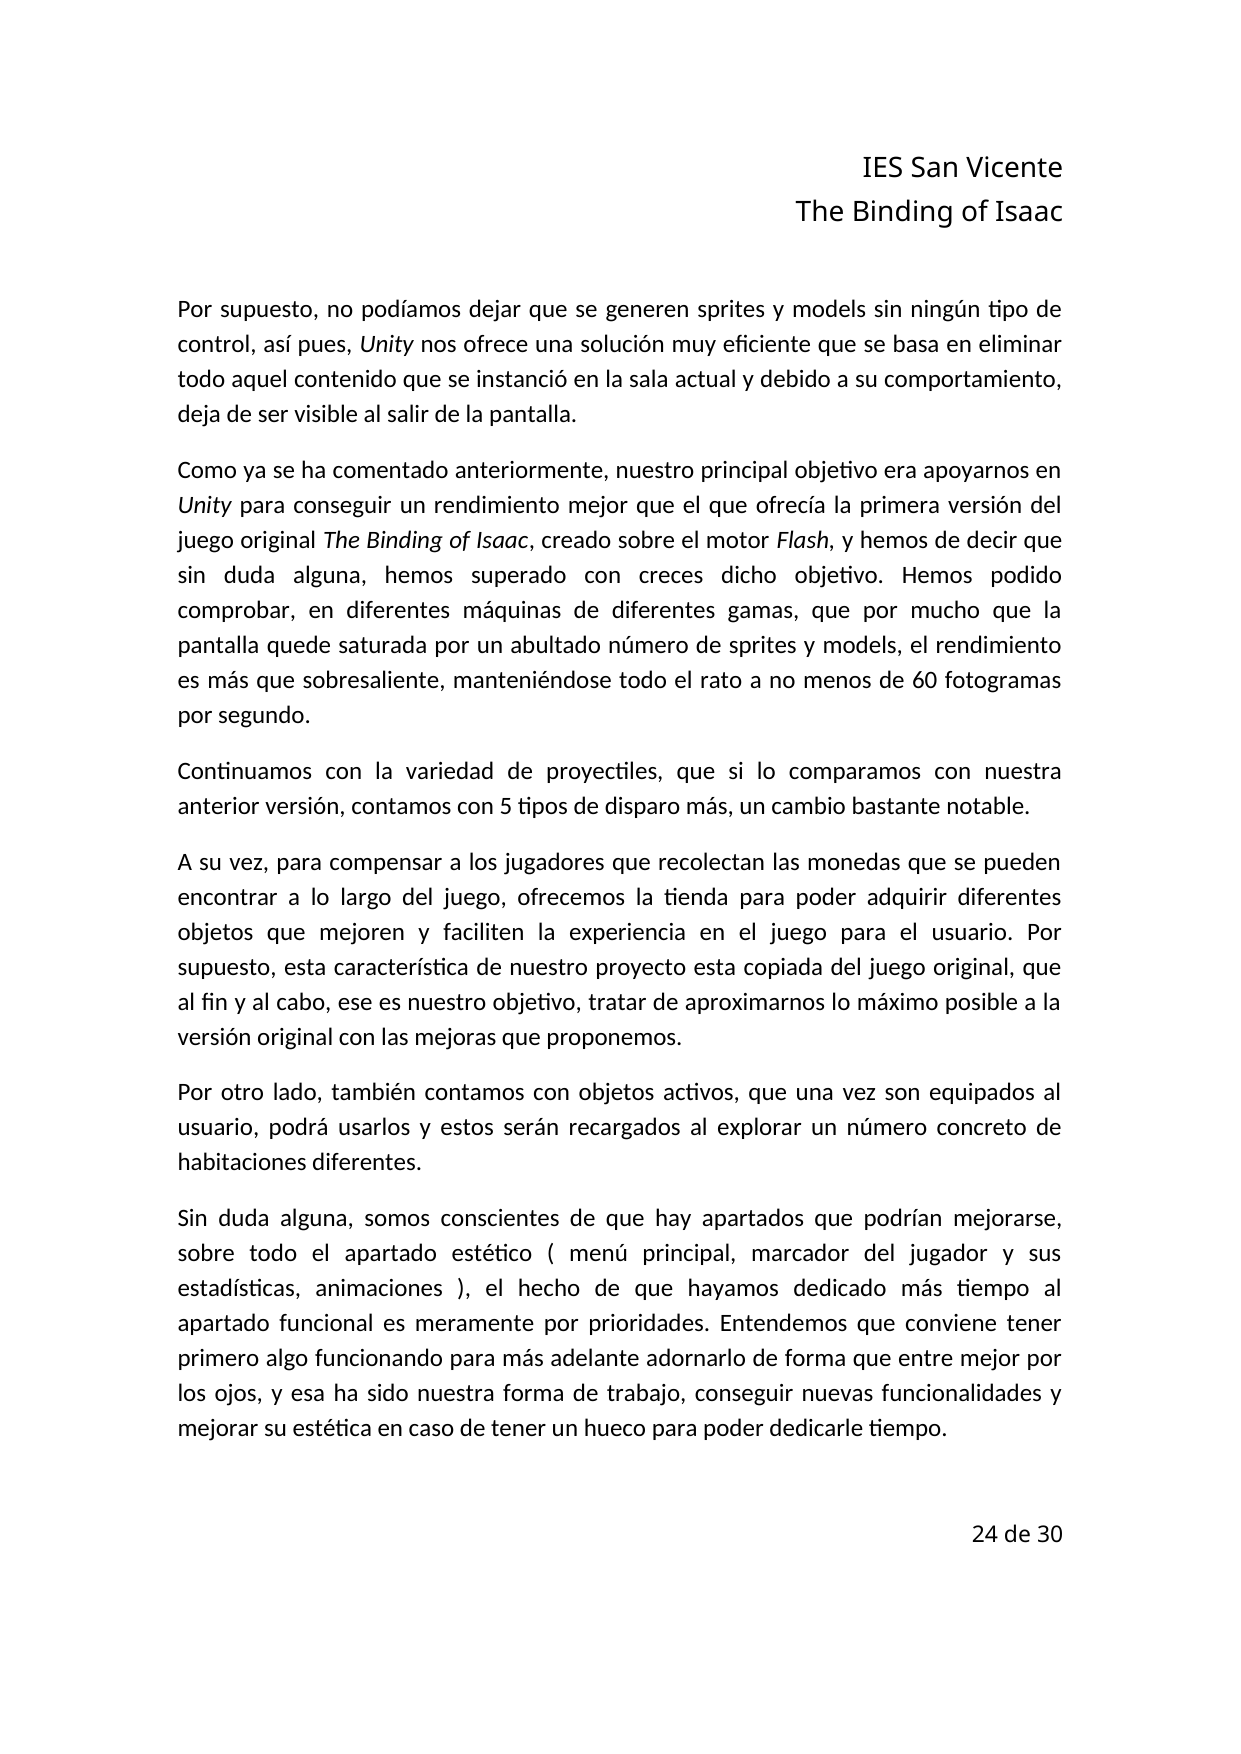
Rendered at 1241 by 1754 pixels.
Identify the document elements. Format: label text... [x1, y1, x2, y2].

text Por otro lado, también contamos con objetos activos, que una vez son equipados al usuario, podrá usarlos y estos serán recargados al explorar un número concreto de habitaciones diferentes. [177, 1077, 1063, 1177]
text Sin duda alguna, somos conscientes de que hay apartados que podrían mejorarse, sobre todo el apartado estético ( menú principal, marcador del jugador y sus estadísticas, animaciones ), el hecho de que hayamos dedicado más tiempo al apartado funcional es meramente por prioridades. Entendemos que conviene tener primero algo funcionando para más adelante adornarlo de forma que entre mejor por los ojos, y esa ha sido nuestra forma de trabajo, conseguir nuevas funcionalidades y mejorar su estética en caso de tener un hueco para poder dedicarle tiempo. [177, 1202, 1063, 1443]
text A su vez, para compensar a los jugadores que recolectan las monedas que se pueden encontrar a lo largo del juego, ofrecemos la tienda para poder adquirir diferentes objetos que mejoren y faciliten la experiencia en el juego para el usuario. Por supuesto, esta característica de nuestro proyecto esta copiada del juego original, que al fin y al cabo, ese es nuestro objetivo, tratar de aproximarnos lo máximo posible a la versión original con las mejoras que proponemos. [177, 846, 1063, 1051]
text Como ya se ha comentado anteriormente, nuestro principal objetivo era apoyarnos en Unity para conseguir un rendimiento mejor que el que ofrecía la primera versión del juego original The Binding of Isaac, creado sobre el motor Flash, y hemos de decir que sin duda alguna, hemos superado con creces dicho objetivo. Hemos podido comprobar, en diferentes máquinas de diferentes gamas, que por mucho que la pantalla quede saturada por un abultado número de sprites y models, el rendimiento es más que sobresaliente, manteniéndose todo el rato a no menos de 60 fotogramas por segundo. [177, 454, 1063, 729]
text Continuamos con la variedad de proyectiles, que si lo comparamos con nuestra anterior versión, contamos con 5 tipos de disparo más, un cambio bastante notable. [177, 755, 1063, 820]
text Por supuesto, no podíamos dejar que se generen sprites y models sin ningún tipo de control, así pues, Unity nos ofrece una solución muy eficiente que se basa en eliminar todo aquel contenido que se instanció en la sala actual y debido a su comportamiento, deja de ser visible al salir de la pantalla. [177, 293, 1063, 429]
